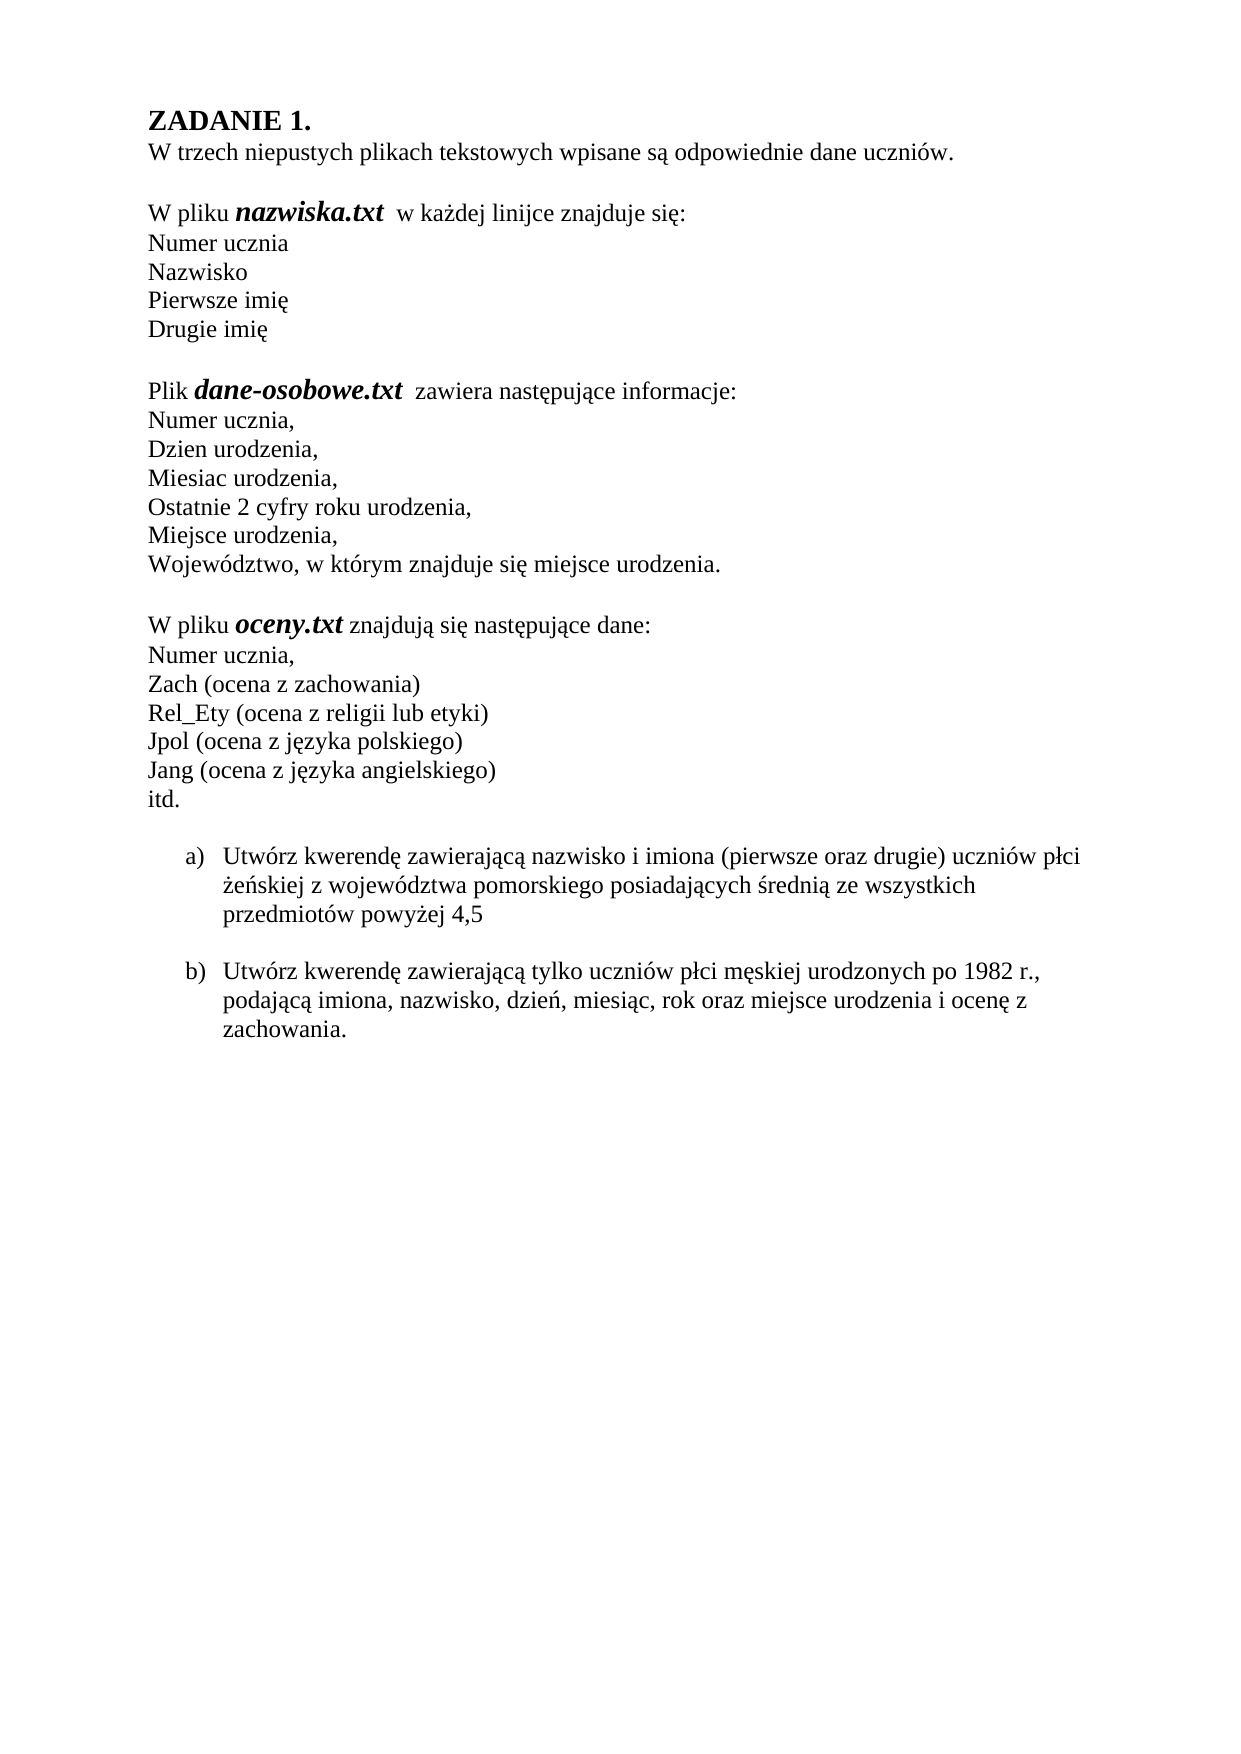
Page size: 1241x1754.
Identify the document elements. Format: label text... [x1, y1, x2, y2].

text Ostatnie 2 cyfry roku urodzenia, [148, 492, 1093, 520]
text Numer ucznia, [148, 405, 1093, 434]
text W pliku oceny.txt znajdują się następujące dane: [148, 607, 1093, 640]
text W trzech niepustych plikach tekstowych wpisane są odpowiednie dane uczniów. [148, 137, 1093, 166]
text Dzien urodzenia, [148, 434, 1093, 463]
text Jang (ocena z języka angielskiego) [148, 755, 1093, 784]
text Numer ucznia, [148, 640, 1093, 669]
text Plik dane-osobowe.txt zawiera następujące informacje: [148, 372, 1093, 405]
list Utwórz kwerendę zawierającą tylko uczniów płci męskiej urodzonych po 1982 r., podającą imiona, nazwisko, dzień, miesiąc, rok oraz miejsce urodzenia i ocenę z zachowania. [185, 956, 1093, 1043]
text Jpol (ocena z języka polskiego) [148, 726, 1093, 755]
text Rel_Ety (ocena z religii lub etyki) [148, 698, 1093, 726]
text itd. [148, 784, 1093, 813]
text ZADANIE 1. [148, 103, 1093, 137]
text Nazwisko [148, 257, 1093, 286]
text Numer ucznia [148, 228, 1093, 257]
text Miesiac urodzenia, [148, 463, 1093, 492]
text Drugie imię [148, 314, 1093, 343]
text Województwo, w którym znajduje się miejsce urodzenia. [148, 549, 1093, 578]
text Zach (ocena z zachowania) [148, 669, 1093, 698]
text W pliku nazwiska.txt w każdej linijce znajduje się: [148, 194, 1093, 228]
text Miejsce urodzenia, [148, 520, 1093, 549]
list Utwórz kwerendę zawierającą nazwisko i imiona (pierwsze oraz drugie) uczniów płci żeńskiej z województwa pomorskiego posiadających średnią ze wszystkich przedmiotów powyżej 4,5 [185, 841, 1093, 928]
text Pierwsze imię [148, 286, 1093, 314]
